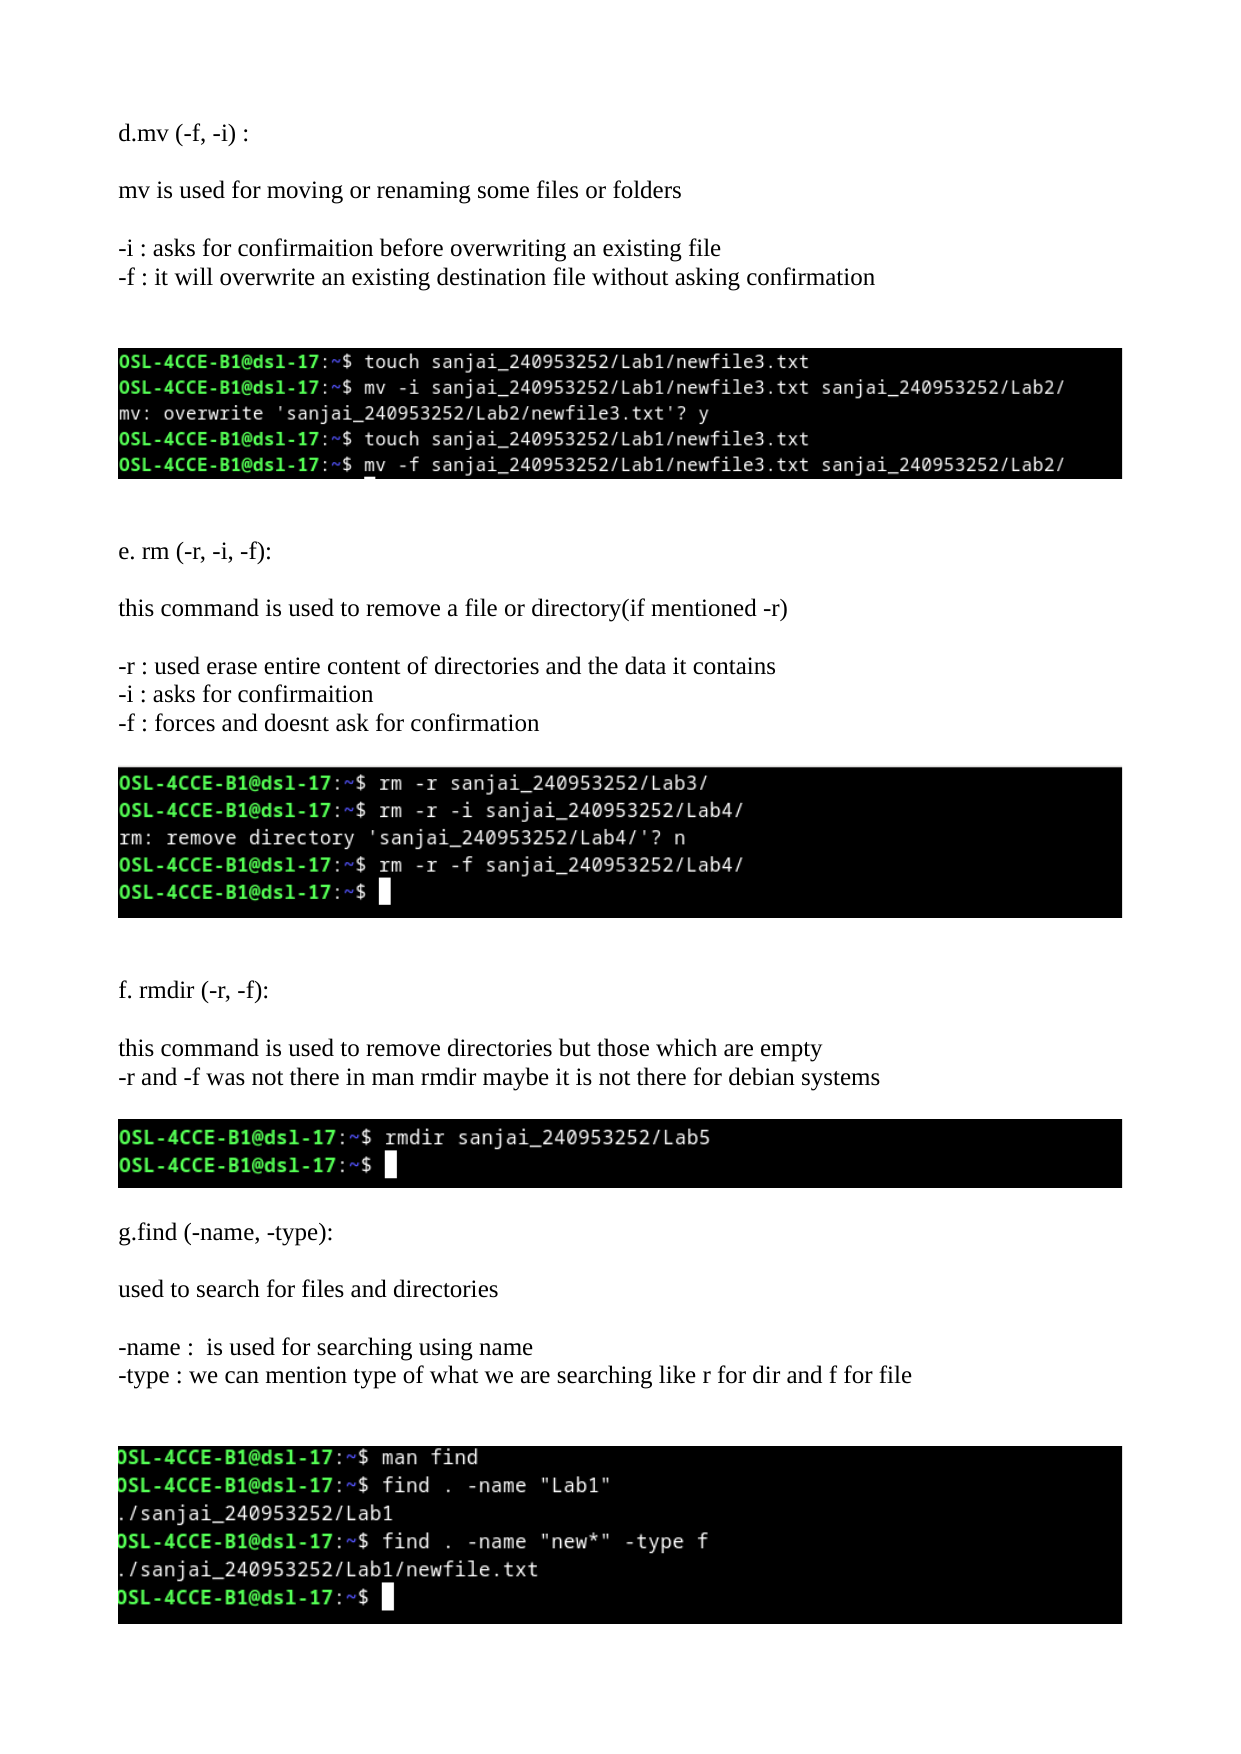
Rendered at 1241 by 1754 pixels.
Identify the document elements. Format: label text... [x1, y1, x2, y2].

text d.mv (-f, -i) : [118, 118, 1122, 147]
picture [118, 348, 1123, 479]
text f. rmdir (-r, -f): [118, 975, 1122, 1004]
text g.find (-name, -type): [118, 1217, 1122, 1245]
picture [118, 765, 1123, 918]
text used to search for files and directories [118, 1274, 1122, 1303]
picture [118, 1446, 1123, 1624]
text this command is used to remove directories but those which are empty [118, 1033, 1122, 1062]
text -r and -f was not there in man rmdir maybe it is not there for debian systems [118, 1062, 1122, 1090]
text -r : used erase entire content of directories and the data it contains [118, 651, 1122, 679]
text -i : asks for confirmaition before overwriting an existing file [118, 233, 1122, 262]
text -name : is used for searching using name [118, 1332, 1122, 1360]
text e. rm (-r, -i, -f): [118, 536, 1122, 564]
text -type : we can mention type of what we are searching like r for dir and f for file [118, 1360, 1122, 1389]
text this command is used to remove a file or directory(if mentioned -r) [118, 593, 1122, 622]
text mv is used for moving or renaming some files or folders [118, 176, 1122, 204]
text -f : it will overwrite an existing destination file without asking confirmation [118, 262, 1122, 291]
text -i : asks for confirmaition [118, 679, 1122, 708]
picture [118, 1119, 1123, 1188]
text -f : forces and doesnt ask for confirmation [118, 708, 1122, 737]
